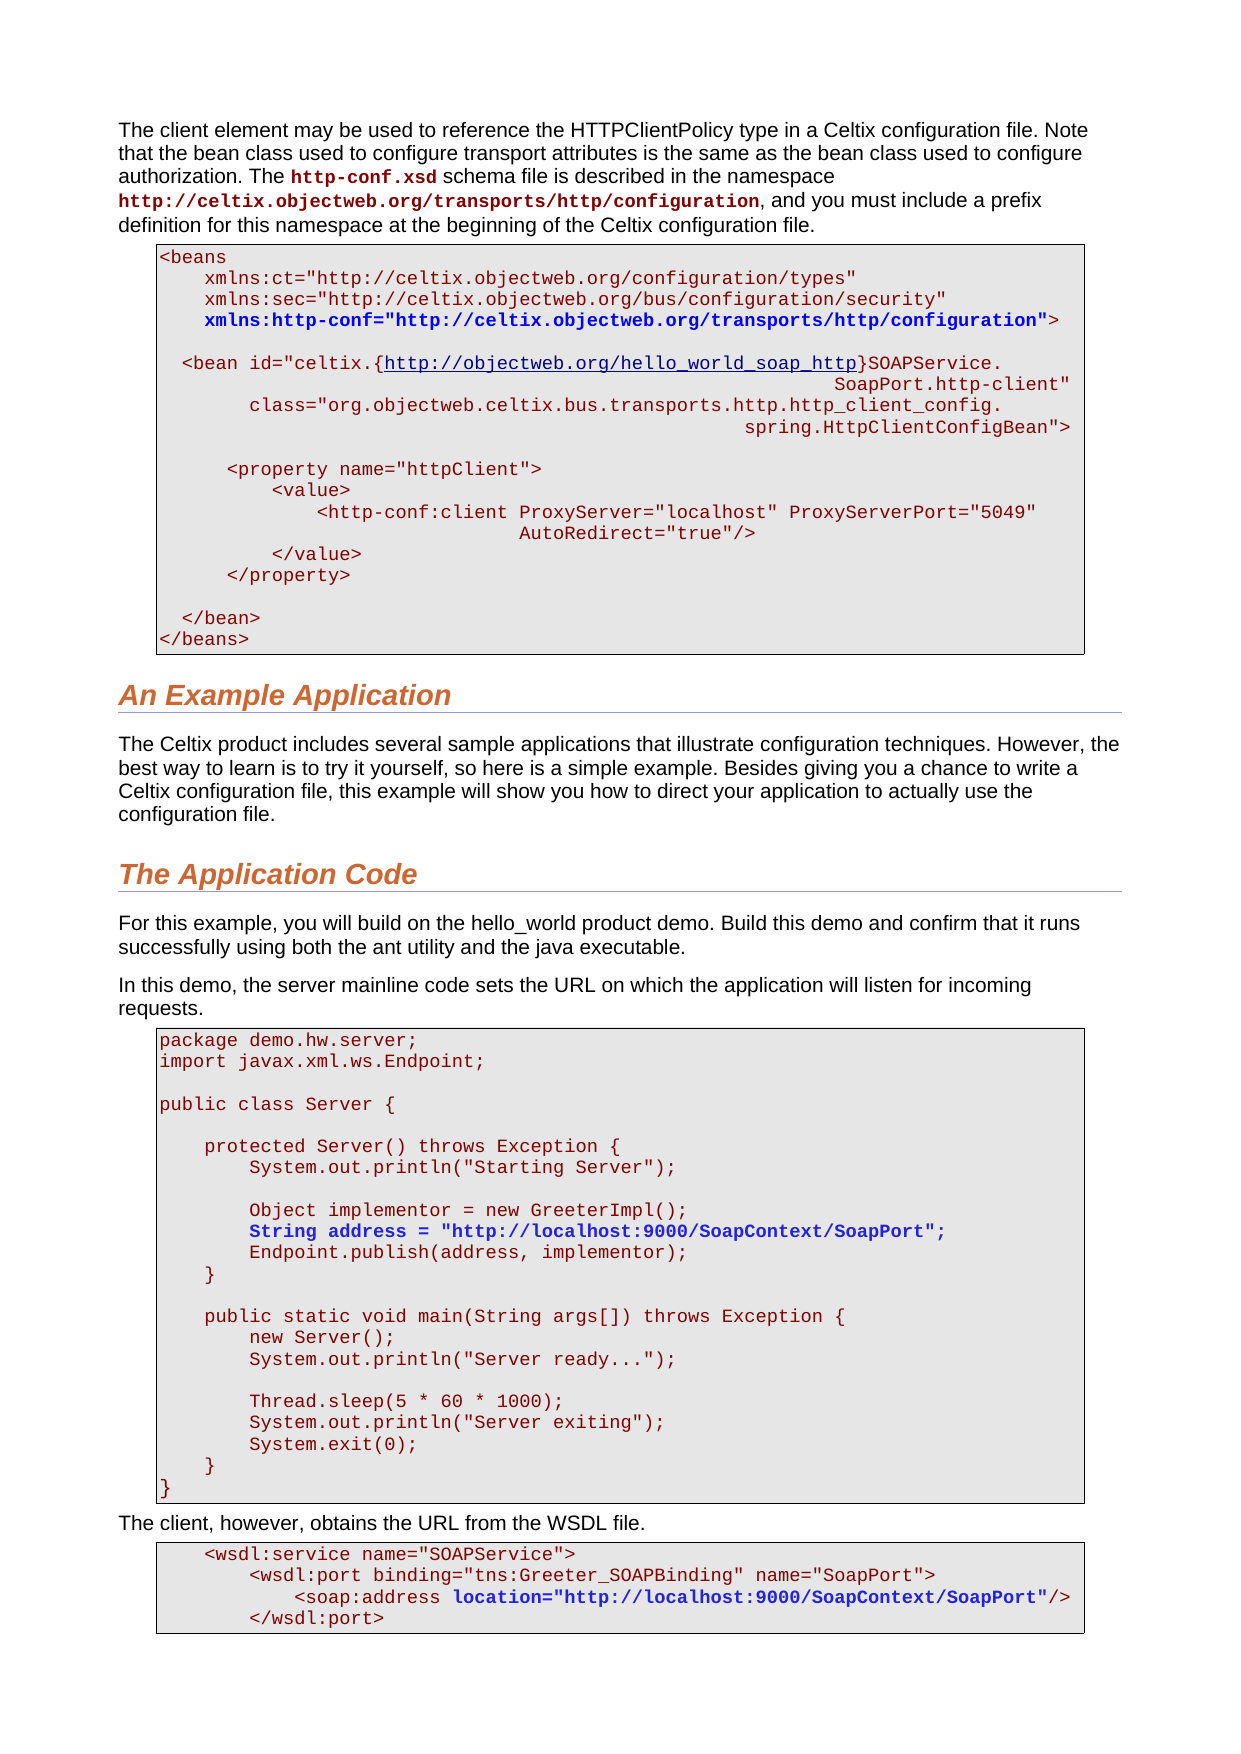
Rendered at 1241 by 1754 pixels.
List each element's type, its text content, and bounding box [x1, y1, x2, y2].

text System.out.println("Server ready..."); [157, 1346, 1084, 1367]
text AutoRedirect="true"/> [157, 521, 1084, 542]
text In this demo, the server mainline code sets the URL on which the application will listen for incoming requests. [118, 973, 1122, 1020]
text </beans> [157, 627, 1084, 654]
text } [157, 1261, 1084, 1282]
text </value> [157, 542, 1084, 563]
text <soap:address location="http://localhost:9000/SoapContext/SoapPort"/> [157, 1584, 1084, 1606]
text <property name="httpClient"> [157, 457, 1084, 478]
text } [157, 1452, 1084, 1474]
text SoapPort.http-client" [157, 372, 1084, 393]
text </property> [157, 563, 1084, 584]
text } [157, 1474, 1084, 1503]
text System.exit(0); [157, 1431, 1084, 1452]
text spring.HttpClientConfigBean"> [157, 414, 1084, 436]
text package demo.hw.server; [157, 1029, 1084, 1049]
text <wsdl:service name="SOAPService"> [157, 1543, 1084, 1563]
text For this example, you will build on the hello_world product demo. Build this demo and confirm that it runs successfully using both the ant utility and the java executable. [118, 912, 1122, 958]
text <bean id="celtix.{http://objectweb.org/hello_world_soap_http}SOAPService. [157, 351, 1084, 372]
text xmlns:sec="http://celtix.objectweb.org/bus/configuration/security" [157, 287, 1084, 308]
text <http-conf:client ProxyServer="localhost" ProxyServerPort="5049" [157, 499, 1084, 521]
subtitle An Example Application [118, 679, 1122, 712]
text Object implementor = new GreeterImpl(); [157, 1197, 1084, 1219]
text </wsdl:port> [157, 1606, 1084, 1633]
text <value> [157, 478, 1084, 499]
text System.out.println("Server exiting"); [157, 1410, 1084, 1431]
text public static void main(String args[]) throws Exception { [157, 1304, 1084, 1325]
text class="org.objectweb.celtix.bus.transports.http.http_client_config. [157, 393, 1084, 414]
text The client, however, obtains the URL from the WSDL file. [118, 1511, 1122, 1534]
text <beans [157, 245, 1084, 266]
text Thread.sleep(5 * 60 * 1000); [157, 1389, 1084, 1410]
text xmlns:http-conf="http://celtix.objectweb.org/transports/http/configuration"> [157, 308, 1084, 329]
text The client element may be used to reference the HTTPClientPolicy type in a Celtix configuration file. Note that the bean class used to configure transport attributes is the same as the bean class used to configure authorization. The http-conf.xsd schema file is described in the namespace http://celtix.objectweb.org/transports/http/configuration, and you must include a prefix definition for this namespace at the beginning of the Celtix configuration file. [118, 118, 1122, 237]
text public class Server { [157, 1091, 1084, 1112]
text The Celtix product includes several sample applications that illustrate configuration techniques. However, the best way to learn is to try it yourself, so here is a simple example. Besides giving you a chance to write a Celtix configuration file, this example will show you how to direct your application to actually use the configuration file. [118, 733, 1122, 826]
text protected Server() throws Exception { [157, 1134, 1084, 1155]
text new Server(); [157, 1325, 1084, 1346]
text </bean> [157, 606, 1084, 627]
text import javax.xml.ws.Endpoint; [157, 1049, 1084, 1070]
text xmlns:ct="http://celtix.objectweb.org/configuration/types" [157, 266, 1084, 287]
text Endpoint.publish(address, implementor); [157, 1240, 1084, 1261]
text System.out.println("Starting Server"); [157, 1155, 1084, 1176]
text <wsdl:port binding="tns:Greeter_SOAPBinding" name="SoapPort"> [157, 1563, 1084, 1584]
subtitle The Application Code [118, 858, 1122, 891]
text String address = "http://localhost:9000/SoapContext/SoapPort"; [157, 1219, 1084, 1240]
